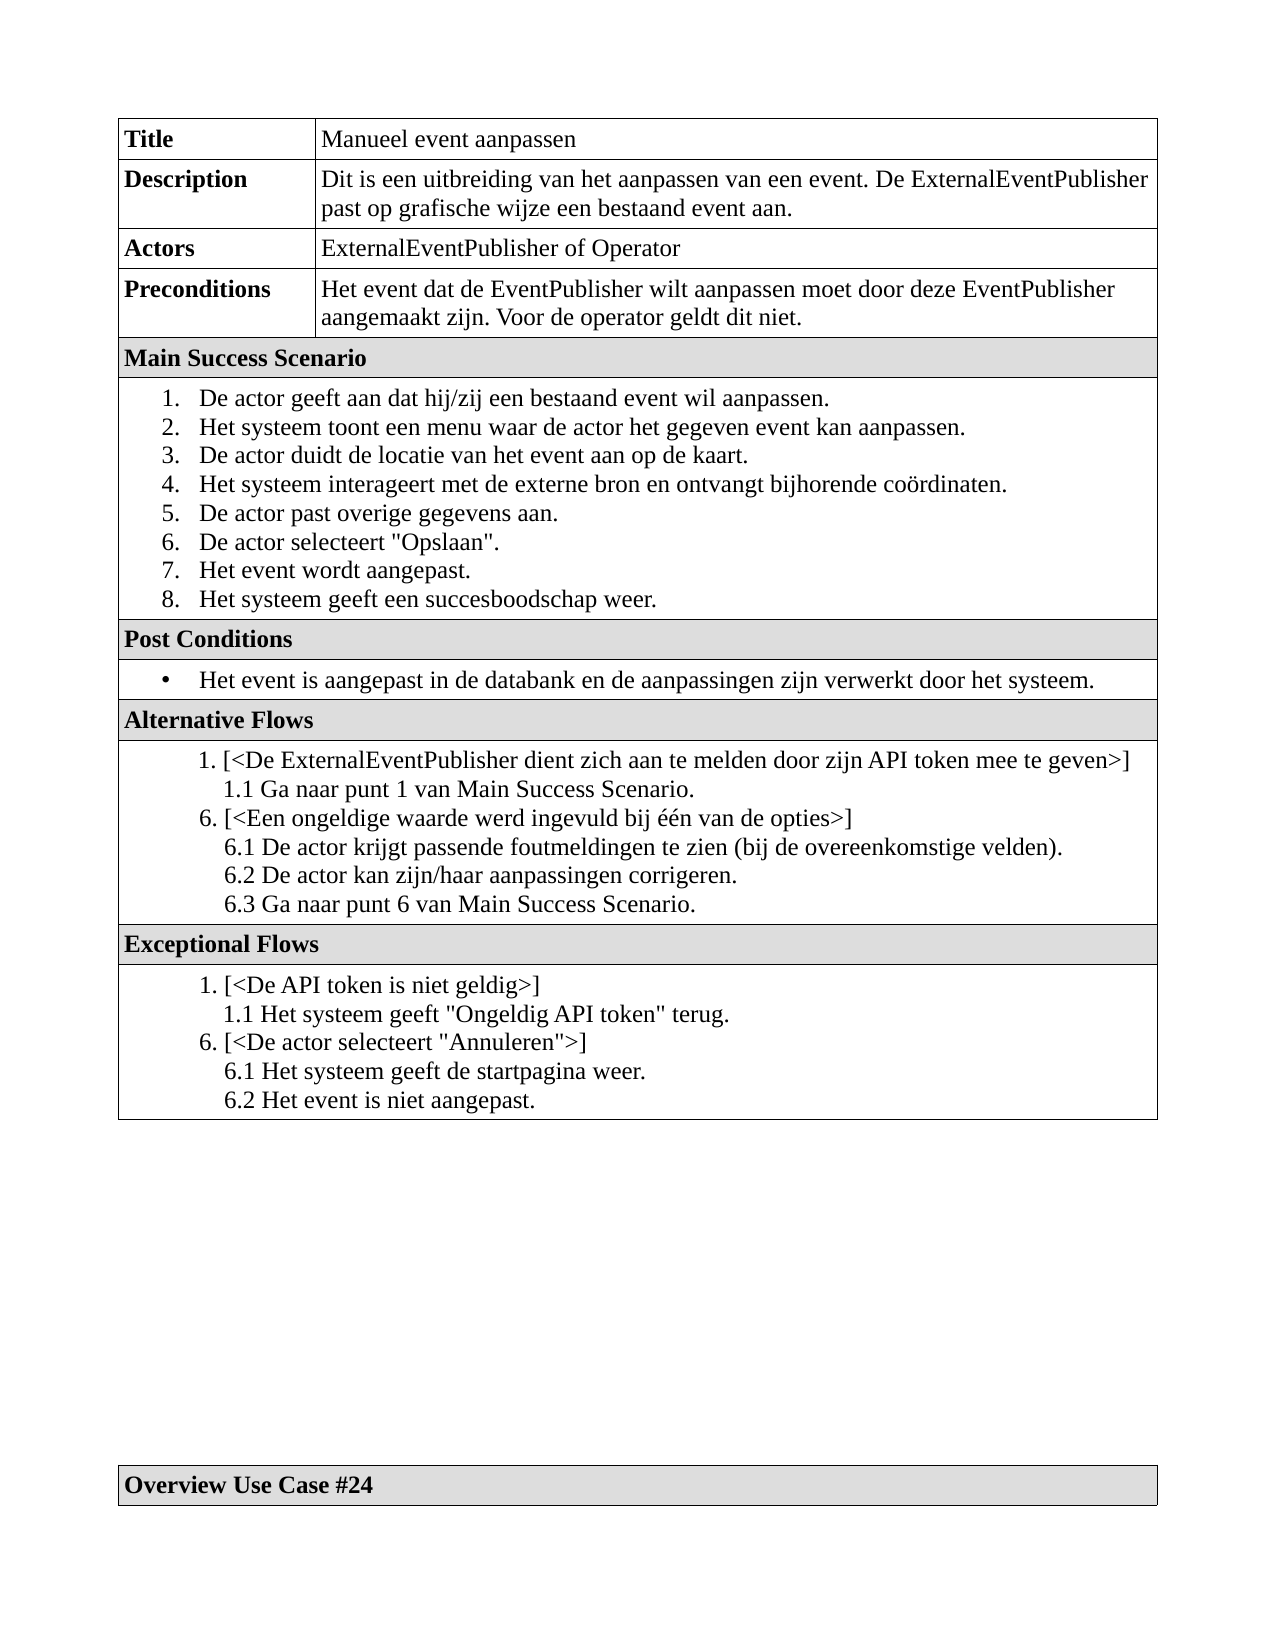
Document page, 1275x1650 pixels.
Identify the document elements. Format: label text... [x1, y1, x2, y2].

table_cell Het event is aangepast in de databank en de aanpassingen zijn verwerkt door het systeem. [119, 660, 1157, 699]
table_cell Alternative Flows [119, 700, 1157, 740]
table_cell Main Success Scenario [119, 338, 1157, 377]
table_cell 1. [<De API token is niet geldig>] 1.1 Het systeem geeft "Ongeldig API token" terug. 6. [<De actor selecteert "Annuleren">] 6.1 Het systeem geeft de startpagina weer. 6.2 Het event is niet aangepast. [119, 965, 1157, 1119]
table_cell Preconditions [119, 269, 315, 337]
table_cell Title [119, 119, 315, 158]
table_header Overview Use Case #24 [119, 1466, 1157, 1505]
table_cell Description [119, 160, 315, 227]
table_cell De actor geeft aan dat hij/zij een bestaand event wil aanpassen. Het systeem toont een menu waar de actor het gegeven event kan aanpassen. De actor duidt de locatie van het event aan op de kaart. Het systeem interageert met de externe bron en ontvangt bijhorende coördinaten. De actor past overige gegevens aan. De actor selecteert "Opslaan". Het event wordt aangepast. Het systeem geeft een succesboodschap weer. [119, 378, 1157, 619]
table_cell 1. [<De ExternalEventPublisher dient zich aan te melden door zijn API token mee te geven>] 1.1 Ga naar punt 1 van Main Success Scenario. 6. [<Een ongeldige waarde werd ingevuld bij één van de opties>] 6.1 De actor krijgt passende foutmeldingen te zien (bij de overeenkomstige velden). 6.2 De actor kan zijn/haar aanpassingen corrigeren. 6.3 Ga naar punt 6 van Main Success Scenario. [119, 741, 1157, 924]
table_cell ExternalEventPublisher of Operator [316, 229, 1157, 268]
table_cell Dit is een uitbreiding van het aanpassen van een event. De ExternalEventPublisher past op grafische wijze een bestaand event aan. [316, 160, 1157, 227]
table_cell Actors [119, 229, 315, 268]
table_cell Post Conditions [119, 620, 1157, 659]
table_cell Het event dat de EventPublisher wilt aanpassen moet door deze EventPublisher aangemaakt zijn. Voor de operator geldt dit niet. [316, 269, 1157, 337]
table_cell Exceptional Flows [119, 925, 1157, 964]
table_cell Manueel event aanpassen [316, 119, 1157, 158]
